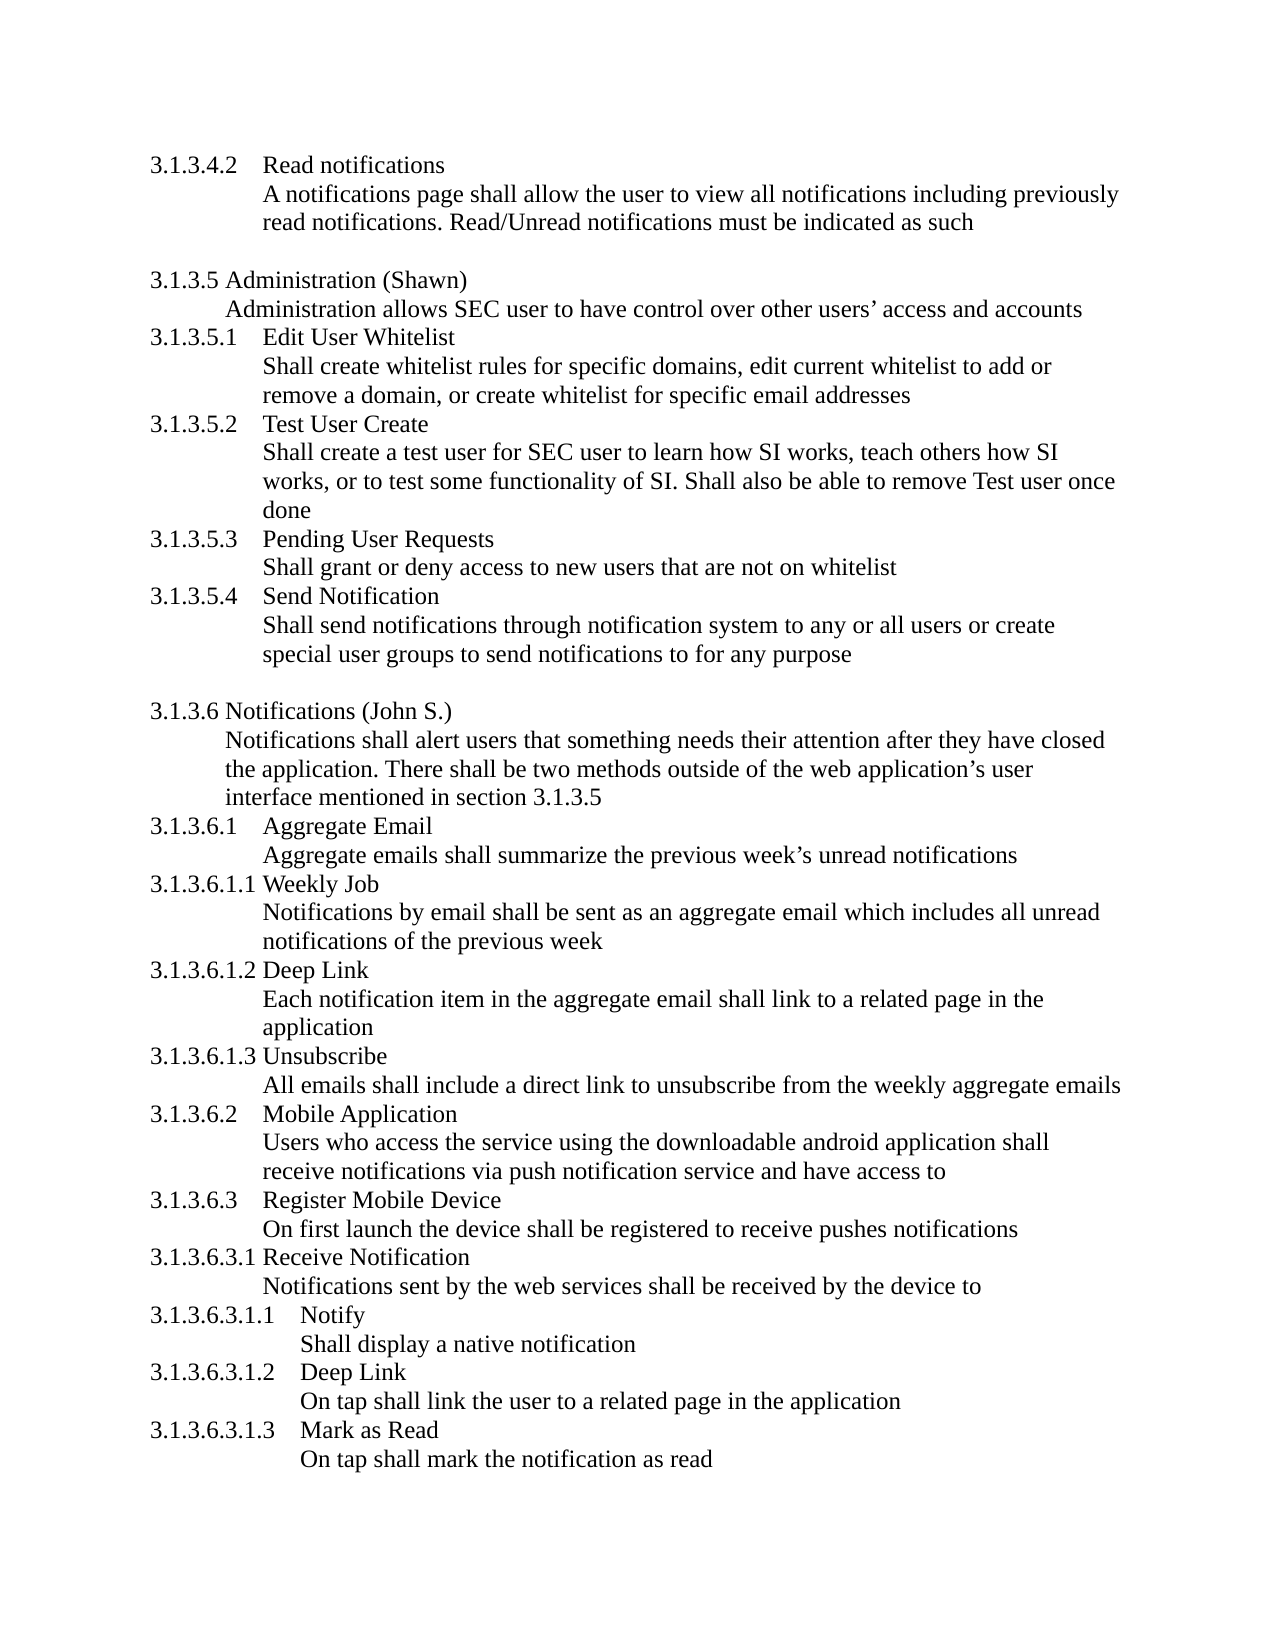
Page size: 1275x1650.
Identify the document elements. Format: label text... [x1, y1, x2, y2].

list Notifications (John S.) Notifications shall alert users that something needs their attention after they have closed the application. There shall be two methods outside of the web application’s user interface mentioned in section 3.1.3.5 [150, 696, 1125, 811]
text Administration allows SEC user to have control over other users’ access and accounts [225, 294, 1125, 322]
list Notify Shall display a native notification [150, 1300, 1125, 1357]
list Read notifications A notifications page shall allow the user to view all notifications including previously read notifications. Read/Unread notifications must be indicated as such [150, 150, 1125, 236]
text Shall create a test user for SEC user to learn how SI works, teach others how SI works, or to test some functionality of SI. Shall also be able to remove Test user once done [262, 437, 1125, 524]
list Deep Link On tap shall link the user to a related page in the application [150, 1357, 1125, 1415]
list Deep Link Each notification item in the aggregate email shall link to a related page in the application [150, 955, 1125, 1041]
list Mark as Read On tap shall mark the notification as read [150, 1415, 1125, 1472]
text Shall grant or deny access to new users that are not on whitelist [225, 552, 1125, 581]
list Register Mobile Device On first launch the device shall be registered to receive pushes notifications [150, 1185, 1125, 1242]
list Unsubscribe All emails shall include a direct link to unsubscribe from the weekly aggregate emails [150, 1041, 1125, 1099]
list Administration (Shawn) [150, 265, 1125, 294]
list Mobile Application Users who access the service using the downloadable android application shall receive notifications via push notification service and have access to [150, 1099, 1125, 1185]
list Pending User Requests [150, 524, 1125, 552]
list Send Notification [150, 581, 1125, 610]
list Edit User Whitelist [150, 322, 1125, 351]
list Weekly Job Notifications by email shall be sent as an aggregate email which includes all unread notifications of the previous week [150, 869, 1125, 955]
text Shall send notifications through notification system to any or all users or create special user groups to send notifications to for any purpose [262, 610, 1125, 667]
text Shall create whitelist rules for specific domains, edit current whitelist to add or remove a domain, or create whitelist for specific email addresses [262, 351, 1125, 409]
list Test User Create [150, 409, 1125, 437]
list Receive Notification Notifications sent by the web services shall be received by the device to [150, 1242, 1125, 1300]
list Aggregate Email Aggregate emails shall summarize the previous week’s unread notifications [150, 811, 1125, 869]
